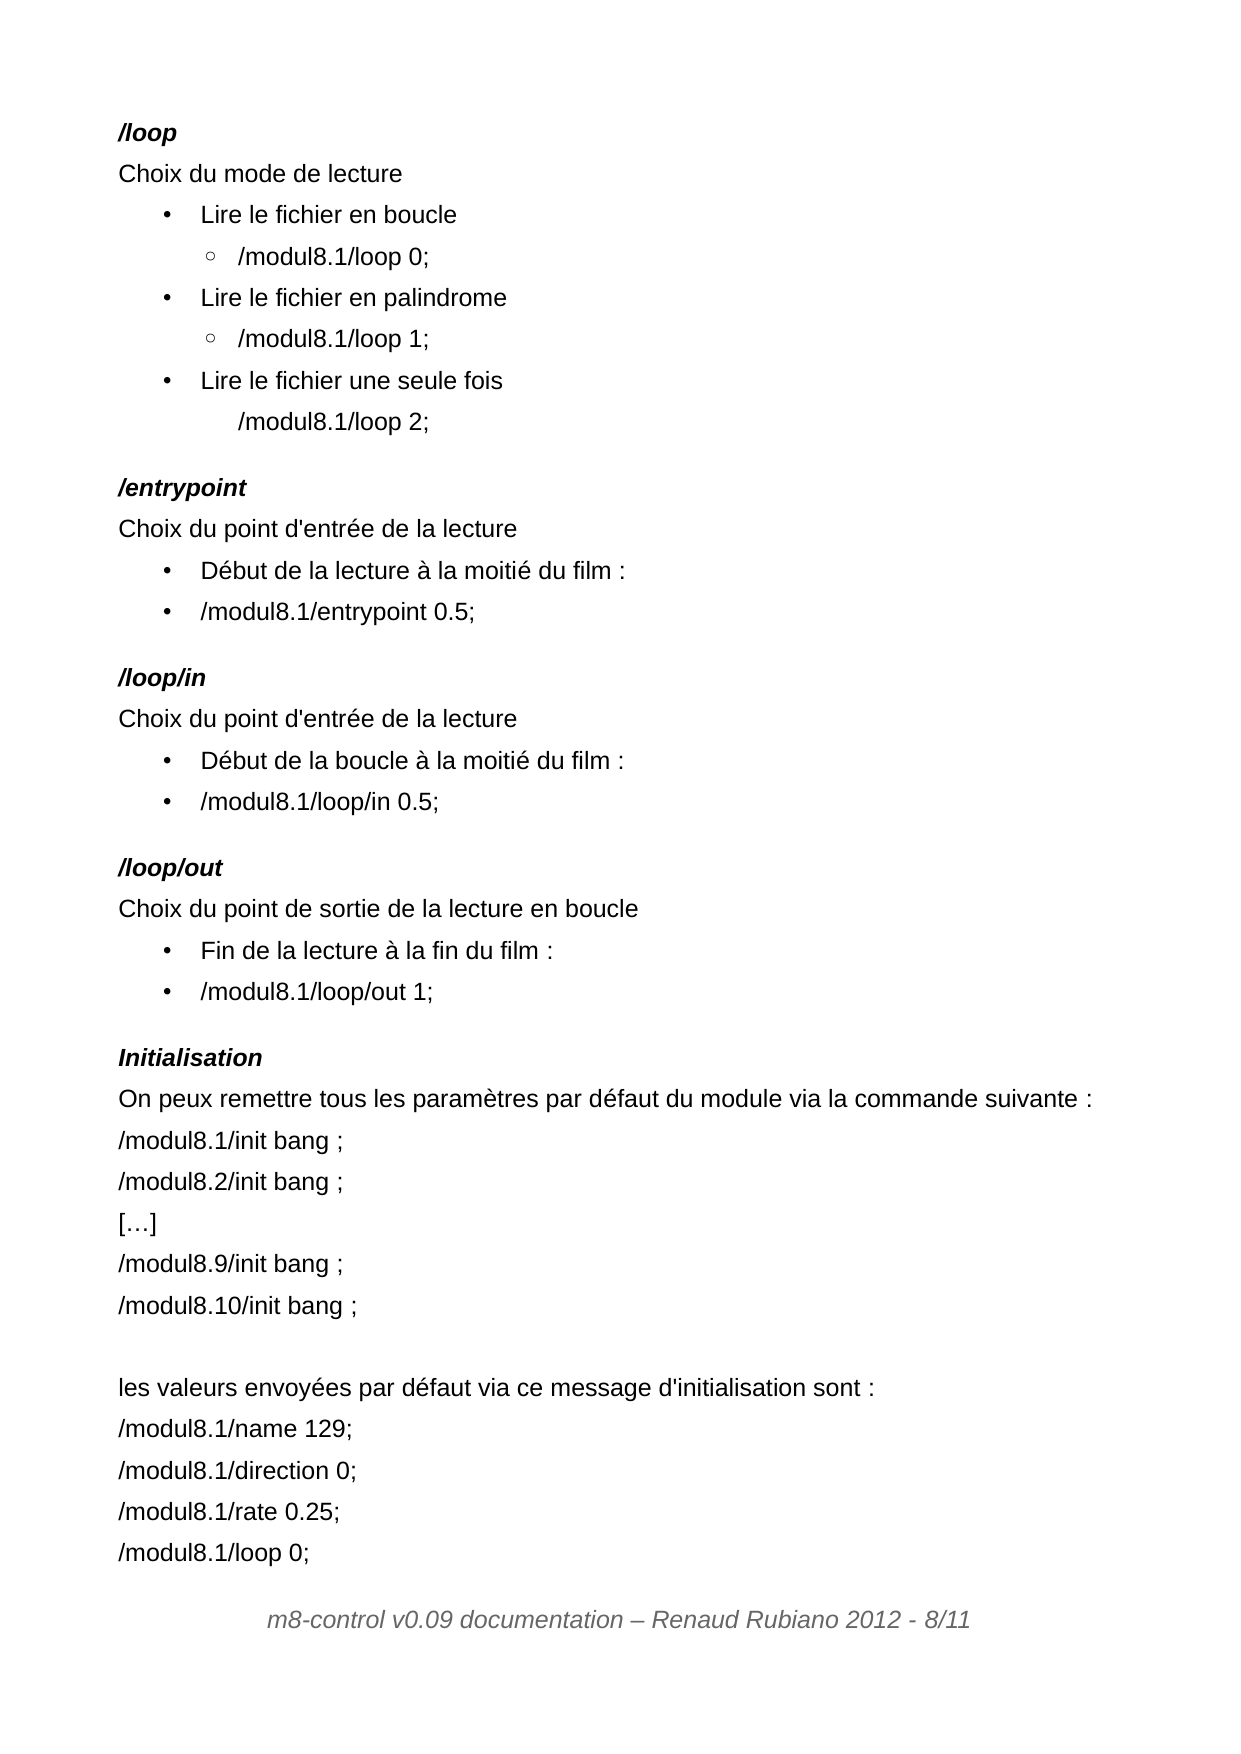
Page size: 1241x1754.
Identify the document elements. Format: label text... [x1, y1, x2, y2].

subtitle /entrypoint [118, 473, 1122, 502]
list Lire le fichier en palindrome [163, 283, 1122, 312]
text /modul8.1/loop 0; [118, 1538, 1122, 1567]
text /modul8.2/init bang ; [118, 1167, 1122, 1196]
text Choix du point d'entrée de la lecture [118, 704, 1122, 733]
list Lire le fichier une seule fois [163, 366, 1122, 395]
text /modul8.1/rate 0.25; [118, 1497, 1122, 1526]
list Lire le fichier en boucle [163, 200, 1122, 229]
list /modul8.1/loop 0; [200, 242, 1122, 271]
subtitle /loop/out [118, 853, 1122, 882]
text /modul8.1/init bang ; [118, 1126, 1122, 1154]
list /modul8.1/loop 1; [200, 324, 1122, 353]
list /modul8.1/loop 2; [200, 407, 1122, 436]
list Début de la boucle à la moitié du film : [163, 746, 1122, 774]
text /modul8.9/init bang ; [118, 1249, 1122, 1278]
text Choix du mode de lecture [118, 159, 1122, 188]
list /modul8.1/loop/out 1; [163, 977, 1122, 1006]
text […] [118, 1208, 1122, 1237]
text /modul8.1/name 129; [118, 1414, 1122, 1443]
list Début de la lecture à la moitié du film : [163, 556, 1122, 584]
text /modul8.1/direction 0; [118, 1456, 1122, 1484]
subtitle /loop/in [118, 663, 1122, 692]
text /modul8.10/init bang ; [118, 1291, 1122, 1319]
subtitle /loop [118, 118, 1122, 147]
text Choix du point d'entrée de la lecture [118, 514, 1122, 543]
text les valeurs envoyées par défaut via ce message d'initialisation sont : [118, 1373, 1122, 1402]
list /modul8.1/entrypoint 0.5; [163, 597, 1122, 626]
text On peux remettre tous les paramètres par défaut du module via la commande suivante : [118, 1084, 1122, 1113]
text Choix du point de sortie de la lecture en boucle [118, 894, 1122, 923]
list Fin de la lecture à la fin du film : [163, 936, 1122, 964]
list /modul8.1/loop/in 0.5; [163, 787, 1122, 816]
subtitle Initialisation [118, 1043, 1122, 1072]
